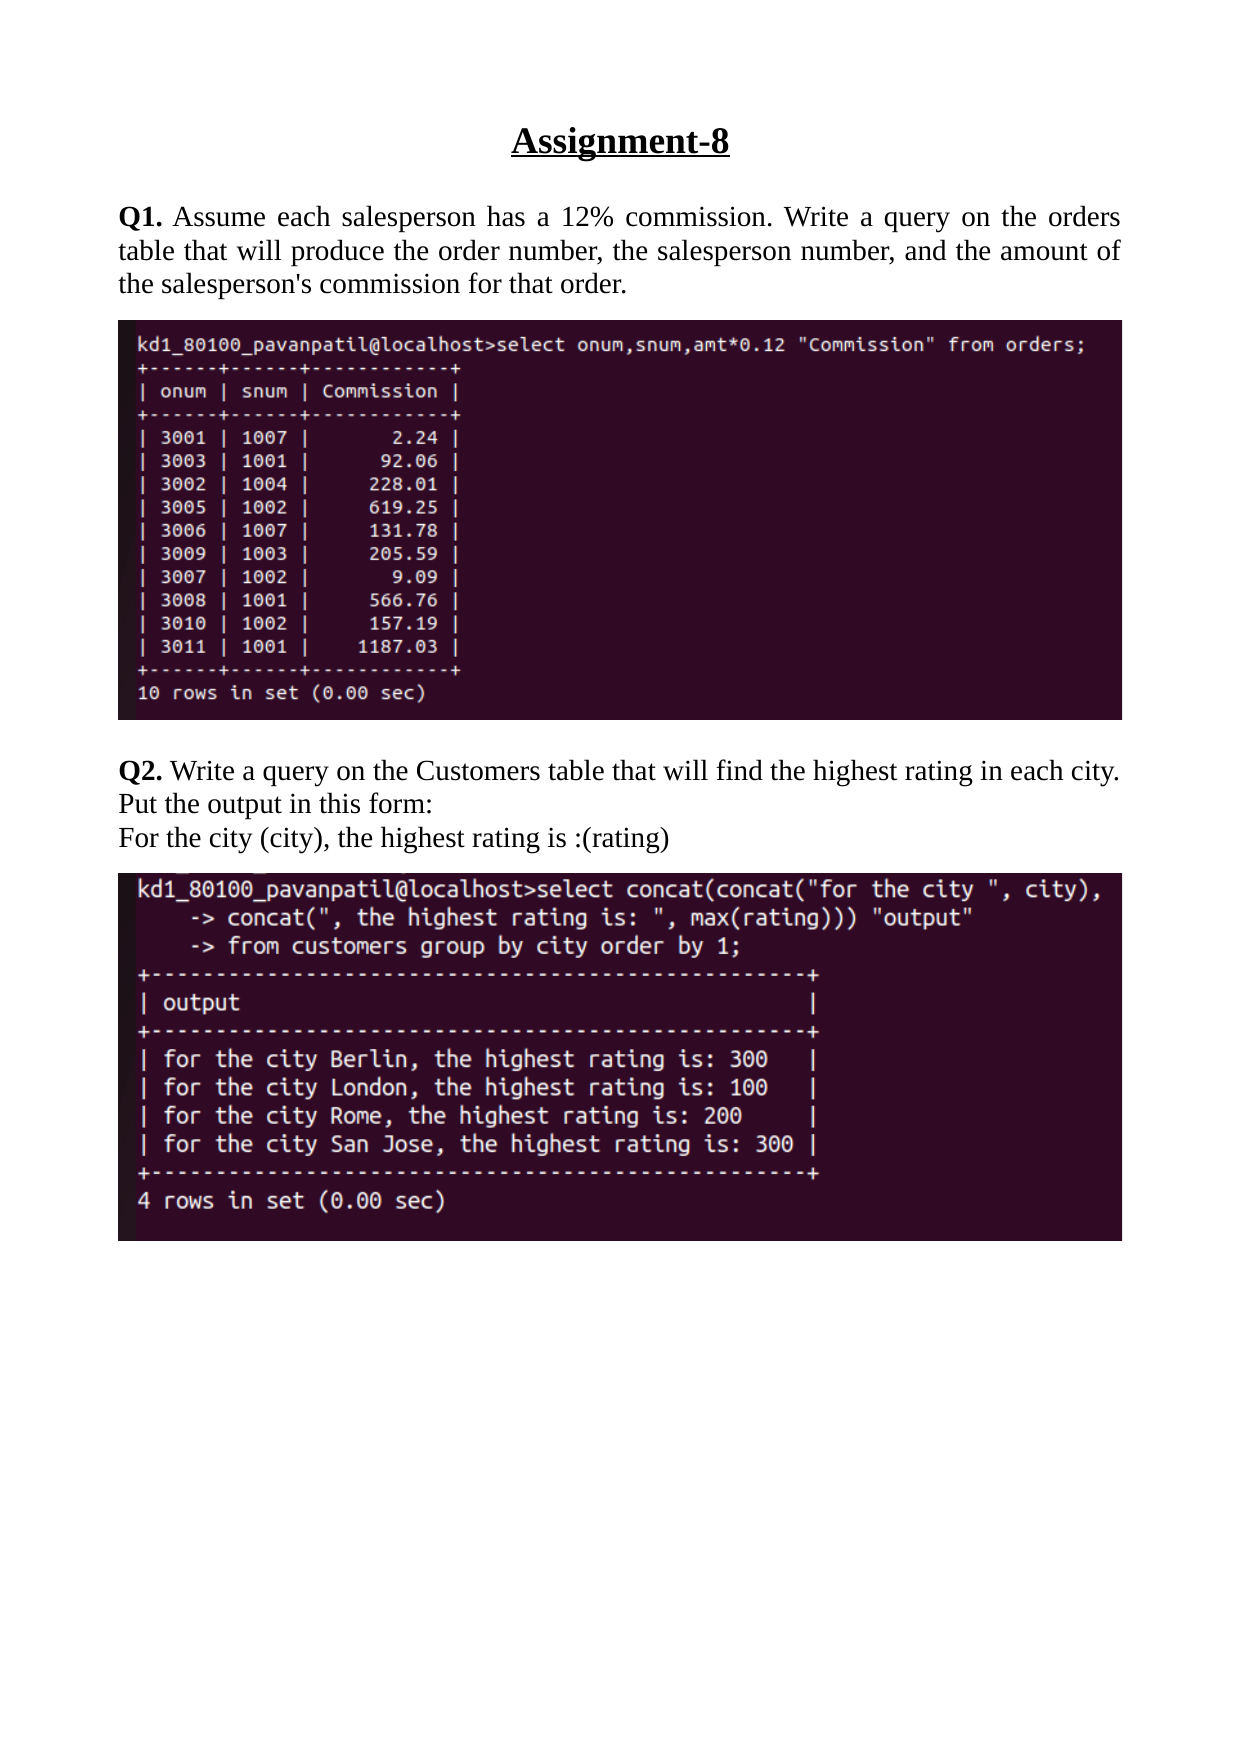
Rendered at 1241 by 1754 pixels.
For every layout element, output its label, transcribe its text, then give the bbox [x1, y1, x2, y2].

text Q2. Write a query on the Customers table that will find the highest rating in each city. Put the output in this form: [118, 753, 1122, 820]
picture [118, 320, 1123, 720]
picture [118, 873, 1123, 1241]
text For the city (city), the highest rating is :(rating) [118, 820, 1122, 854]
text Assignment-8 [118, 118, 1122, 161]
text Q1. Assume each salesperson has a 12% commission. Write a query on the orders table that will produce the order number, the salesperson number, and the amount of the salesperson's commission for that order. [118, 199, 1122, 300]
